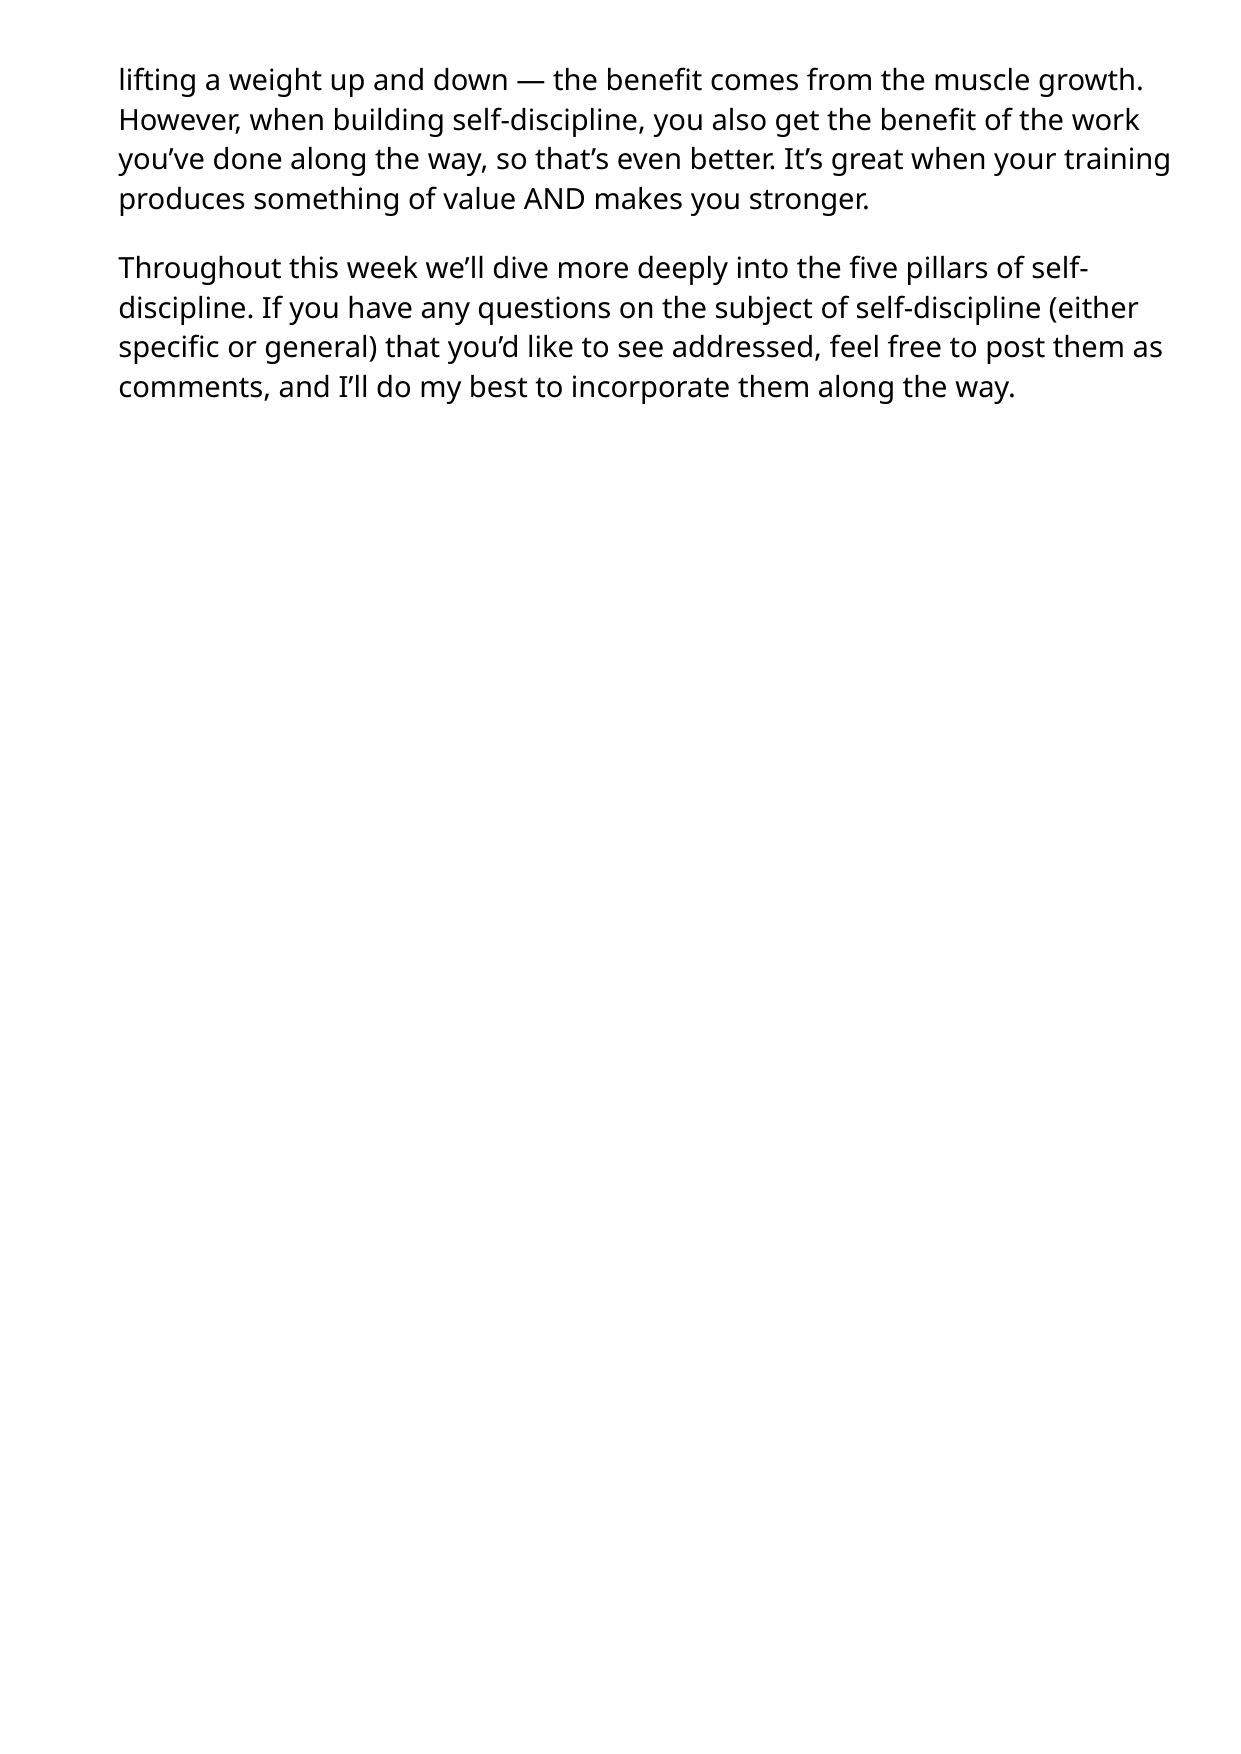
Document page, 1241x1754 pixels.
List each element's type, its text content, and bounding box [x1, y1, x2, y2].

text lifting a weight up and down — the benefit comes from the muscle growth. However, when building self-discipline, you also get the benefit of the work you’ve done along the way, so that’s even better. It’s great when your training produces something of value AND makes you stronger. [118, 59, 1181, 218]
text Throughout this week we’ll dive more deeply into the five pillars of self-discipline. If you have any questions on the subject of self-discipline (either specific or general) that you’d like to see addressed, feel free to post them as comments, and I’ll do my best to incorporate them along the way. [118, 247, 1181, 406]
